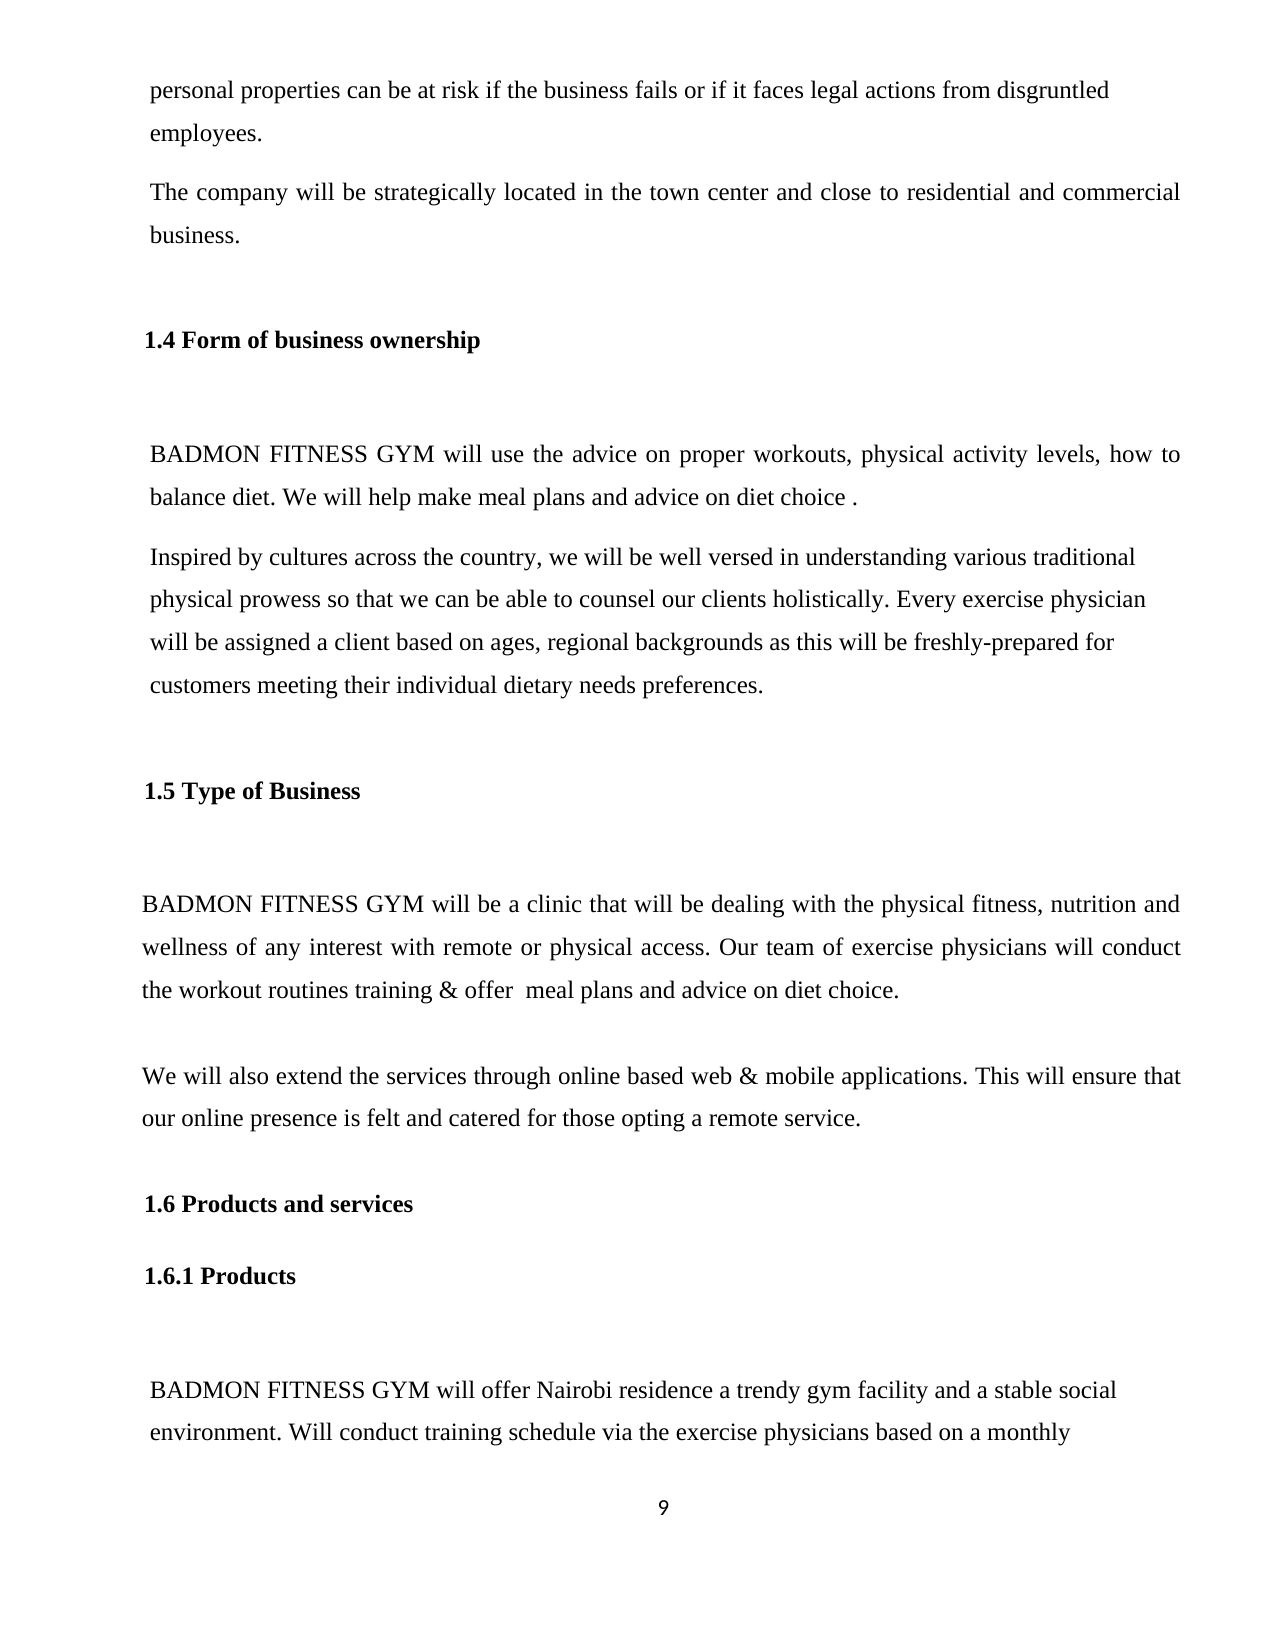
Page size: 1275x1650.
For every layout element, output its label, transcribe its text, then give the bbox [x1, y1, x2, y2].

text BADMON FITNESS GYM will be a clinic that will be dealing with the physical fitness, nutrition and wellness of any interest with remote or physical access. Our team of exercise physicians will conduct the workout routines training & offer meal plans and advice on diet choice. [142, 889, 1182, 1004]
text The company will be strategically located in the town center and close to residential and commercial business. [149, 177, 1182, 249]
subtitle 1.5 Type of Business [144, 776, 1187, 804]
text We will also extend the services through online based web & mobile applications. This will ensure that our online presence is felt and catered for those opting a remote service. [142, 1061, 1182, 1132]
text BADMON FITNESS GYM will offer Nairobi residence a trendy gym facility and a stable social environment. Will conduct training schedule via the exercise physicians based on a monthly [149, 1375, 1183, 1446]
subtitle 1.6.1 Products [144, 1261, 1187, 1289]
text BADMON FITNESS GYM will use the advice on proper workouts, physical activity levels, how to balance diet. We will help make meal plans and advice on diet choice . [149, 439, 1182, 511]
text Inspired by cultures across the country, we will be well versed in understanding various traditional physical prowess so that we can be able to counsel our clients holistically. Every exercise physician will be assigned a client based on ages, regional backgrounds as this will be freshly-prepared for customers meeting their individual dietary needs preferences. [149, 542, 1183, 699]
subtitle 1.6 Products and services [144, 1189, 1187, 1218]
text personal properties can be at risk if the business fails or if it faces legal actions from disgruntled employees. [149, 75, 1183, 147]
subtitle 1.4 Form of business ownership [144, 326, 1187, 354]
